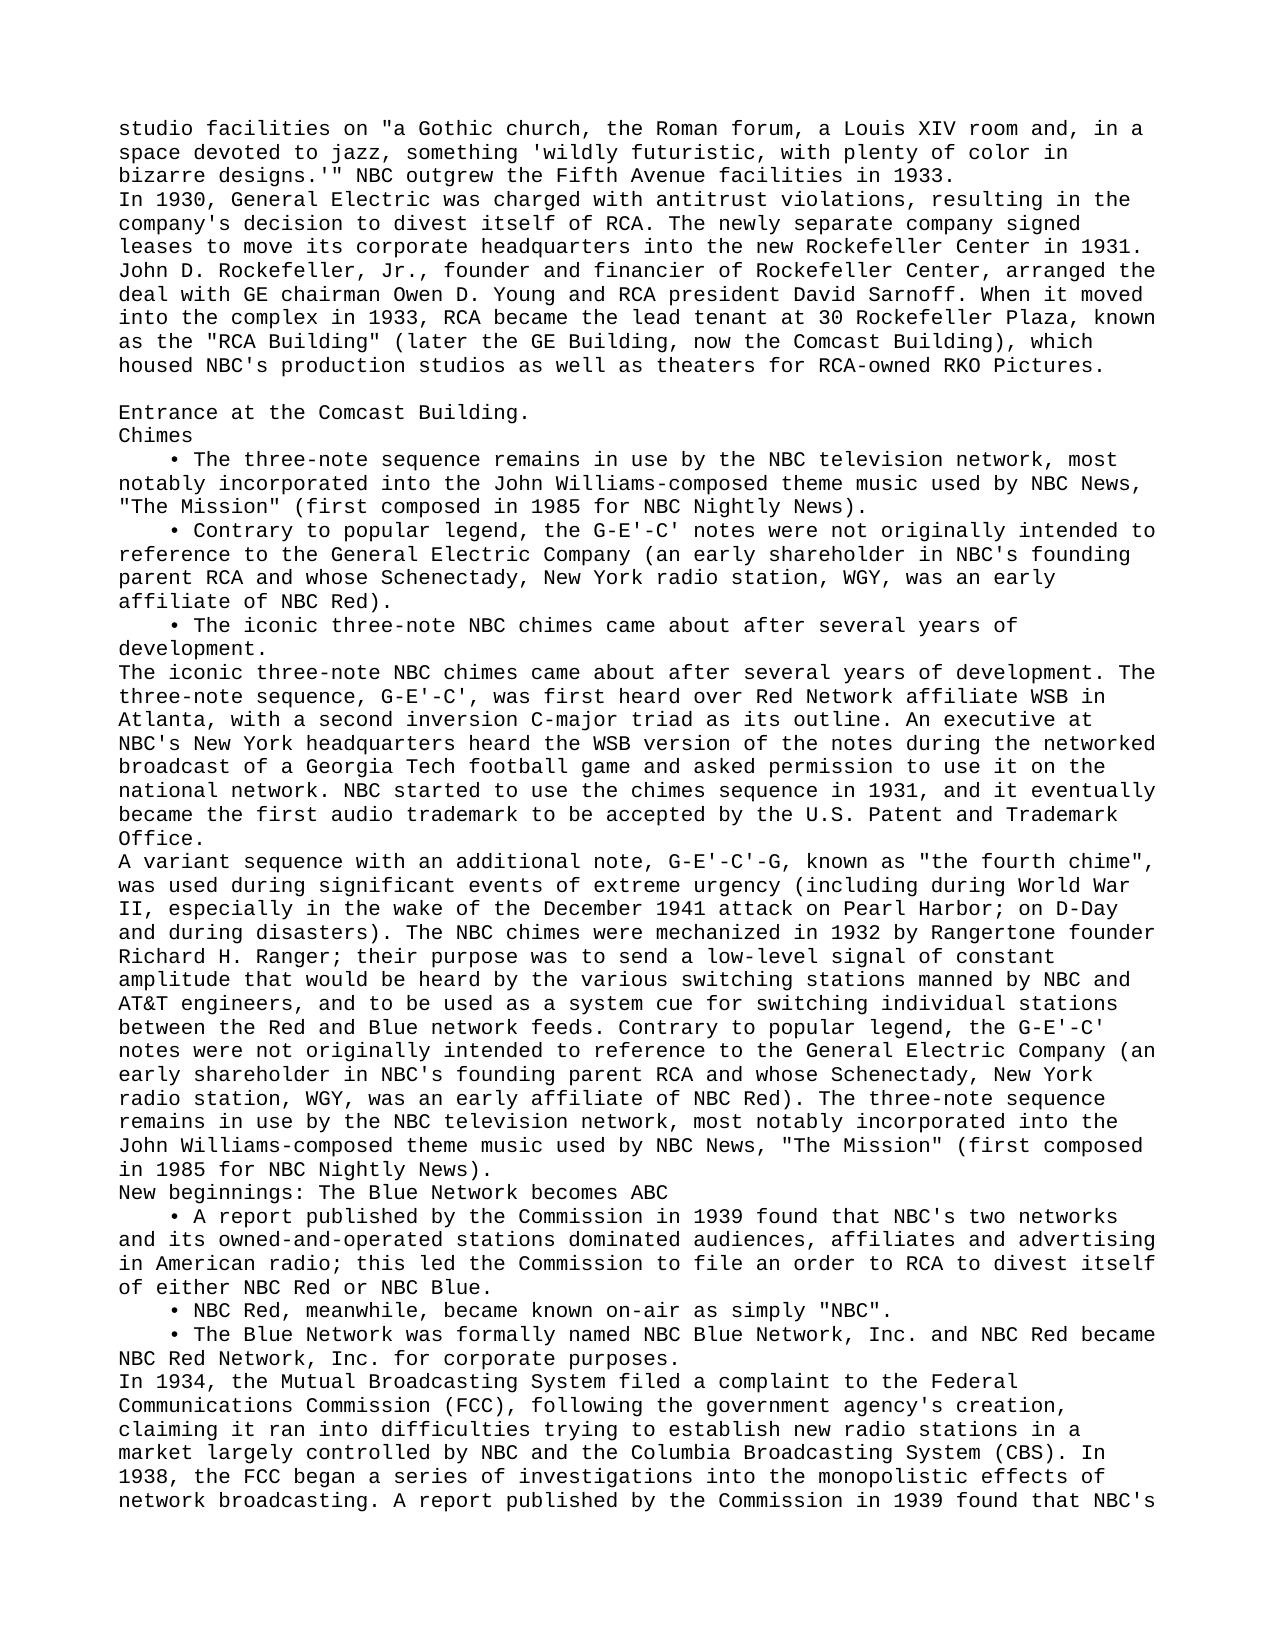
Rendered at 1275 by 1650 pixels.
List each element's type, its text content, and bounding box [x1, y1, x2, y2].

text studio facilities on "a Gothic church, the Roman forum, a Louis XIV room and, in a space devoted to jazz, something 'wildly futuristic, with plenty of color in bizarre designs.'" NBC outgrew the Fifth Avenue facilities in 1933. [118, 118, 1157, 189]
text • Contrary to popular legend, the G-E'-C' notes were not originally intended to reference to the General Electric Company (an early shareholder in NBC's founding parent RCA and whose Schenectady, New York radio station, WGY, was an early affiliate of NBC Red). [118, 520, 1157, 615]
text • A report published by the Commission in 1939 found that NBC's two networks and its owned-and-operated stations dominated audiences, affiliates and advertising in American radio; this led the Commission to file an order to RCA to divest itself of either NBC Red or NBC Blue. [118, 1206, 1157, 1300]
text A variant sequence with an additional note, G-E'-C'-G, known as "the fourth chime", was used during significant events of extreme urgency (including during World War II, especially in the wake of the December 1941 attack on Pearl Harbor; on D-Day and during disasters). The NBC chimes were mechanized in 1932 by Rangertone founder Richard H. Ranger; their purpose was to send a low-level signal of constant amplitude that would be heard by the various switching stations manned by NBC and AT&T engineers, and to be used as a system cue for switching individual stations between the Red and Blue network feeds. Contrary to popular legend, the G-E'-C' notes were not originally intended to reference to the General Electric Company (an early shareholder in NBC's founding parent RCA and whose Schenectady, New York radio station, WGY, was an early affiliate of NBC Red). The three-note sequence remains in use by the NBC television network, most notably incorporated into the John Williams-composed theme music used by NBC News, "The Mission" (first composed in 1985 for NBC Nightly News). [118, 851, 1157, 1182]
text Entrance at the Comcast Building. [118, 402, 1157, 426]
text New beginnings: The Blue Network becomes ABC [118, 1182, 1157, 1206]
text In 1930, General Electric was charged with antitrust violations, resulting in the company's decision to divest itself of RCA. The newly separate company signed leases to move its corporate headquarters into the new Rockefeller Center in 1931. John D. Rockefeller, Jr., founder and financier of Rockefeller Center, arranged the deal with GE chairman Owen D. Young and RCA president David Sarnoff. When it moved into the complex in 1933, RCA became the lead tenant at 30 Rockefeller Plaza, known as the "RCA Building" (later the GE Building, now the Comcast Building), which housed NBC's production studios as well as theaters for RCA-owned RKO Pictures. [118, 189, 1157, 378]
text • The iconic three-note NBC chimes came about after several years of development. [118, 615, 1157, 662]
text The iconic three-note NBC chimes came about after several years of development. The three-note sequence, G-E'-C', was first heard over Red Network affiliate WSB in Atlanta, with a second inversion C-major triad as its outline. An executive at NBC's New York headquarters heard the WSB version of the notes during the networked broadcast of a Georgia Tech football game and asked permission to use it on the national network. NBC started to use the chimes sequence in 1931, and it eventually became the first audio trademark to be accepted by the U.S. Patent and Trademark Office. [118, 662, 1157, 851]
text • The three-note sequence remains in use by the NBC television network, most notably incorporated into the John Williams-composed theme music used by NBC News, "The Mission" (first composed in 1985 for NBC Nightly News). [118, 449, 1157, 520]
text • The Blue Network was formally named NBC Blue Network, Inc. and NBC Red became NBC Red Network, Inc. for corporate purposes. [118, 1324, 1157, 1371]
text • NBC Red, meanwhile, became known on-air as simply "NBC". [118, 1300, 1157, 1324]
text In 1934, the Mutual Broadcasting System filed a complaint to the Federal Communications Commission (FCC), following the government agency's creation, claiming it ran into difficulties trying to establish new radio stations in a market largely controlled by NBC and the Columbia Broadcasting System (CBS). In 1938, the FCC began a series of investigations into the monopolistic effects of network broadcasting. A report published by the Commission in 1939 found that NBC's [118, 1371, 1157, 1513]
text Chimes [118, 426, 1157, 449]
